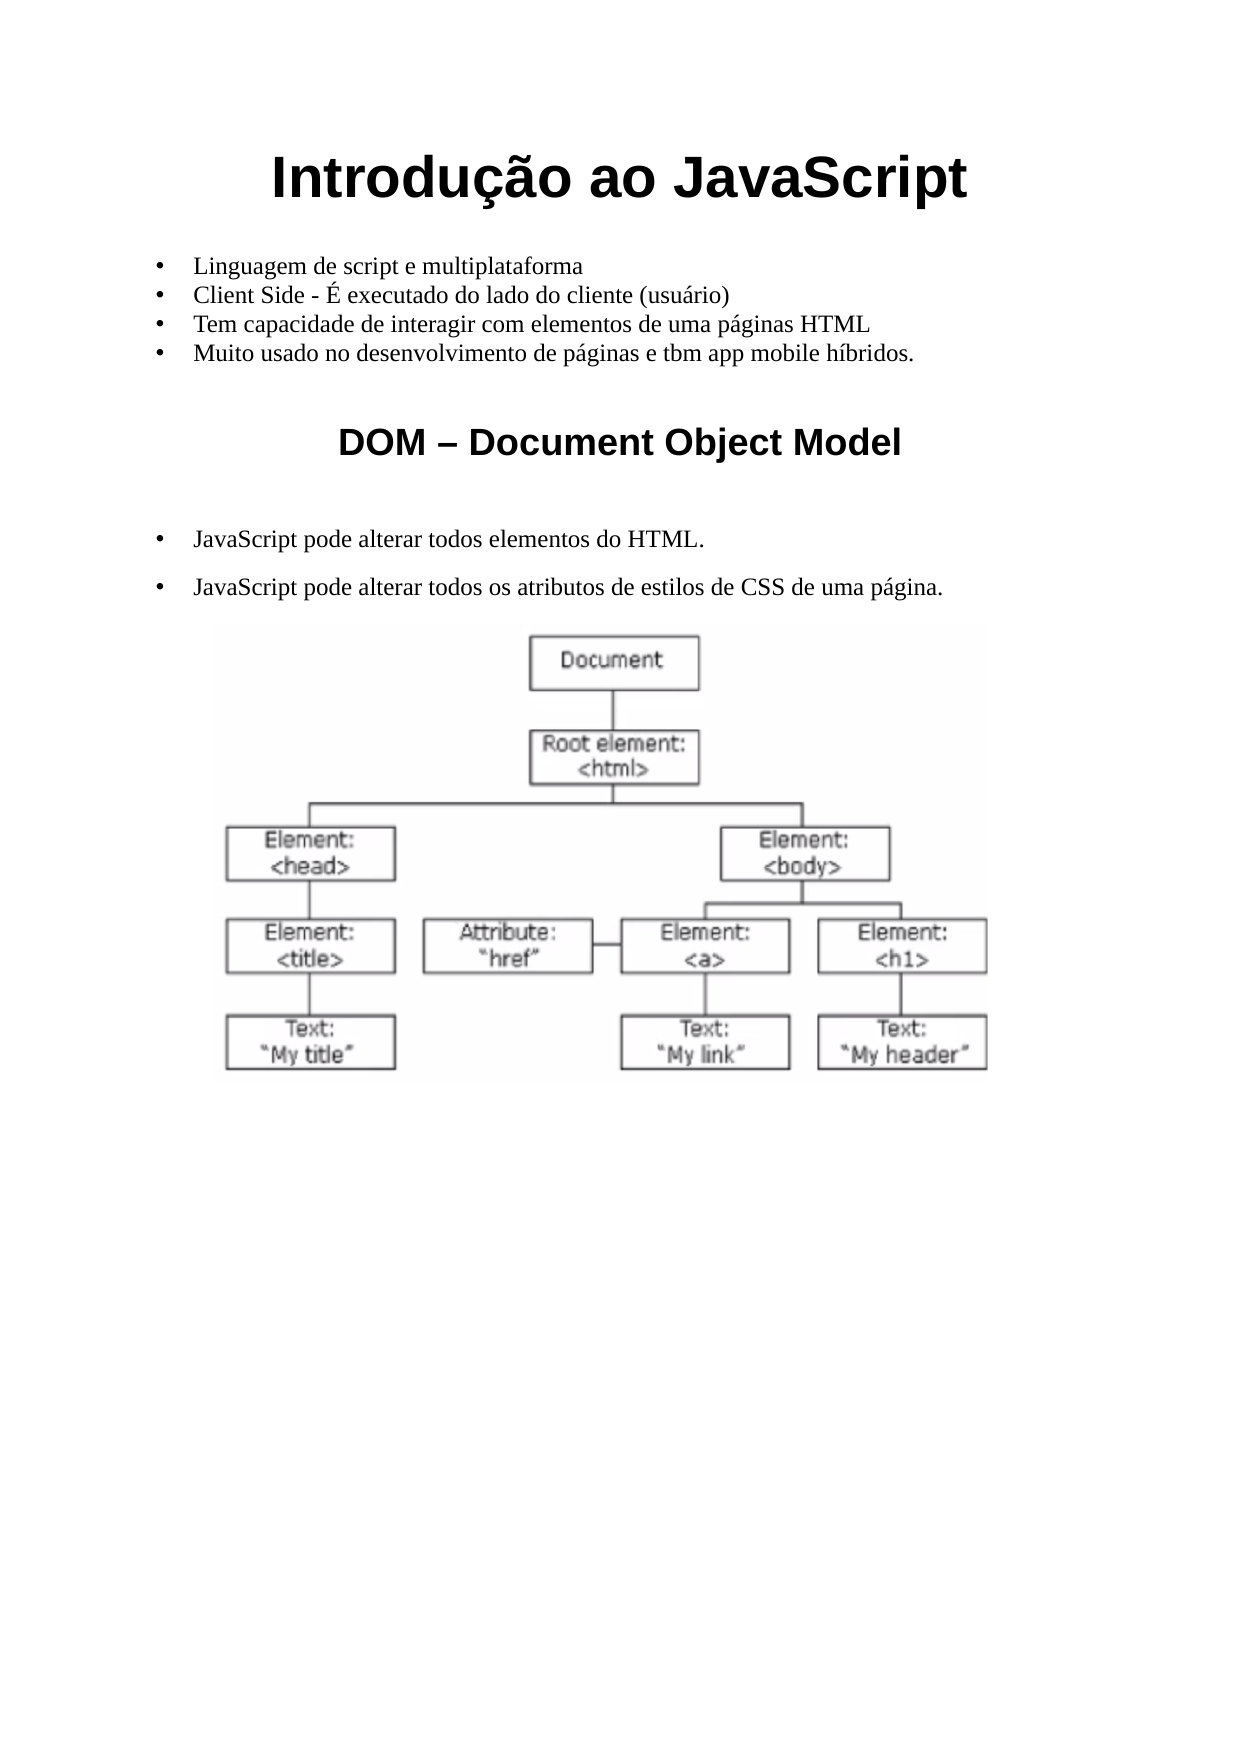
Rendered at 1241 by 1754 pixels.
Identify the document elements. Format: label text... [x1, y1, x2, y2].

subtitle DOM – Document Object Model [118, 420, 1122, 464]
list JavaScript pode alterar todos os atributos de estilos de CSS de uma página. [156, 572, 1122, 600]
list Muito usado no desenvolvimento de páginas e tbm app mobile híbridos. [156, 338, 1122, 366]
list Linguagem de script e multiplataforma [156, 251, 1122, 280]
title Introdução ao JavaScript [118, 143, 1122, 210]
list JavaScript pode alterar todos elementos do HTML. [156, 524, 1122, 553]
list Tem capacidade de interagir com elementos de uma páginas HTML [156, 309, 1122, 338]
list Client Side - É executado do lado do cliente (usuário) [156, 280, 1122, 309]
picture [211, 624, 988, 1084]
